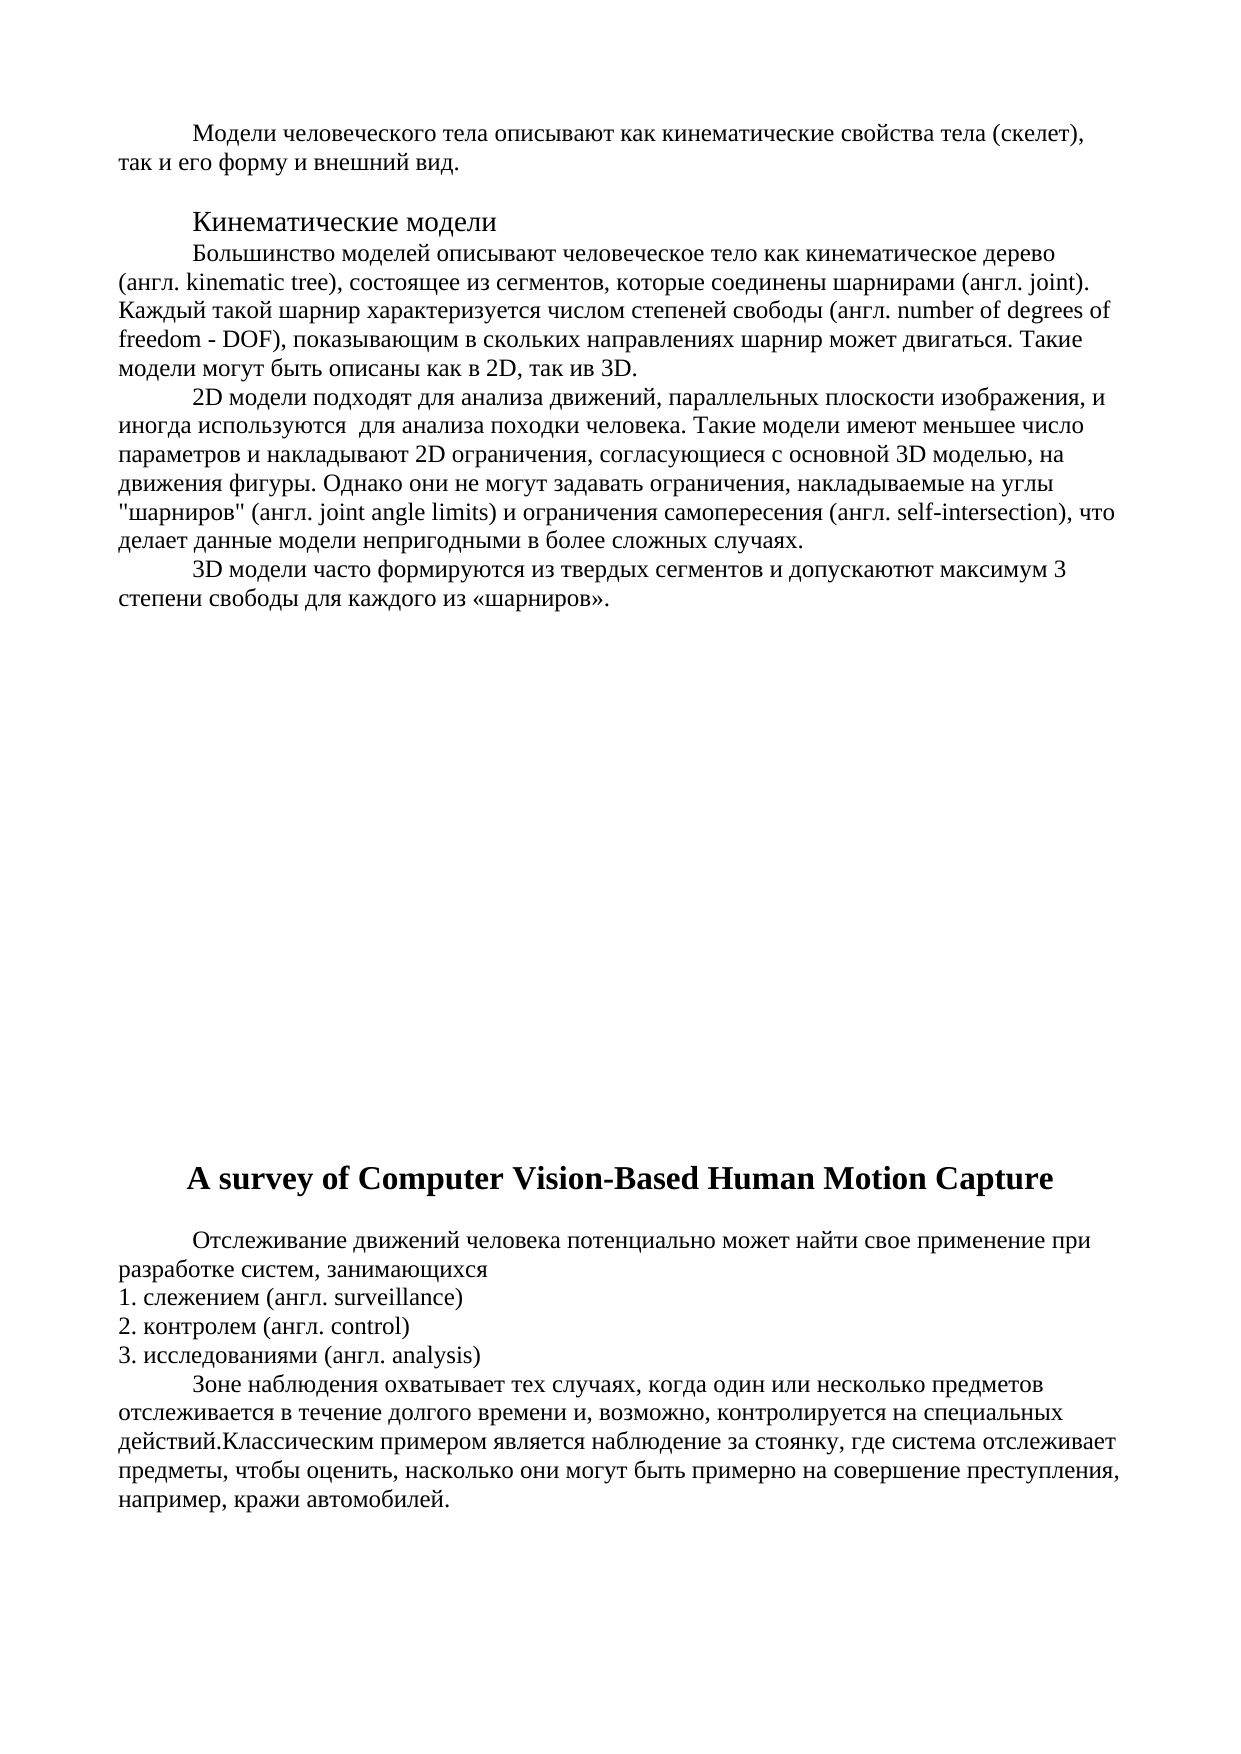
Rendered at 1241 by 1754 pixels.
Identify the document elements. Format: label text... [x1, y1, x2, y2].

text A survey of Computer Vision-Based Human Motion Capture [118, 1158, 1122, 1196]
text 2. контролем (англ. control) [118, 1311, 1122, 1340]
text Отслеживание движений человека потенциально может найти свое применение при разработке систем, занимающихся [118, 1225, 1122, 1282]
text Модели человеческого тела описывают как кинематические свойства тела (скелет), так и его форму и внешний вид. [118, 118, 1122, 176]
text 3. исследованиями (англ. analysis) [118, 1340, 1122, 1369]
text 1. слежением (англ. surveillance) [118, 1282, 1122, 1311]
text Кинематические модели [118, 204, 1122, 238]
text 2D модели подходят для анализа движений, параллельных плоскости изображения, и иногда используются для анализа походки человека. Такие модели имеют меньшее число параметров и накладывают 2D ограничения, согласующиеся с основной 3D моделью, на движения фигуры. Однако они не могут задавать ограничения, накладываемые на углы "шарниров" (англ. joint angle limits) и ограничения самопересения (англ. self-intersection), что делает данные модели непригодными в более сложных случаях. [118, 382, 1122, 554]
text Зоне наблюдения охватывает тех случаях, когда один или несколько предметов отслеживается в течение долгого времени и, возможно, контролируется на специальных действий.Классическим примером является наблюдение за стоянку, где система отслеживает предметы, чтобы оценить, насколько они могут быть примерно на совершение преступления, например, кражи автомобилей. [118, 1369, 1122, 1512]
text 3D модели часто формируются из твердых сегментов и допускаютют максимум 3 степени свободы для каждого из «шарниров». [118, 554, 1122, 612]
text Большинство моделей описывают человеческое тело как кинематическое дерево (англ. kinematic tree), состоящее из сегментов, которые соединены шарнирами (англ. joint). Каждый такой шарнир характеризуется числом степеней свободы (англ. number of degrees of freedom - DOF), показывающим в скольких направлениях шарнир может двигаться. Такие модели могут быть описаны как в 2D, так ив 3D. [118, 238, 1122, 382]
